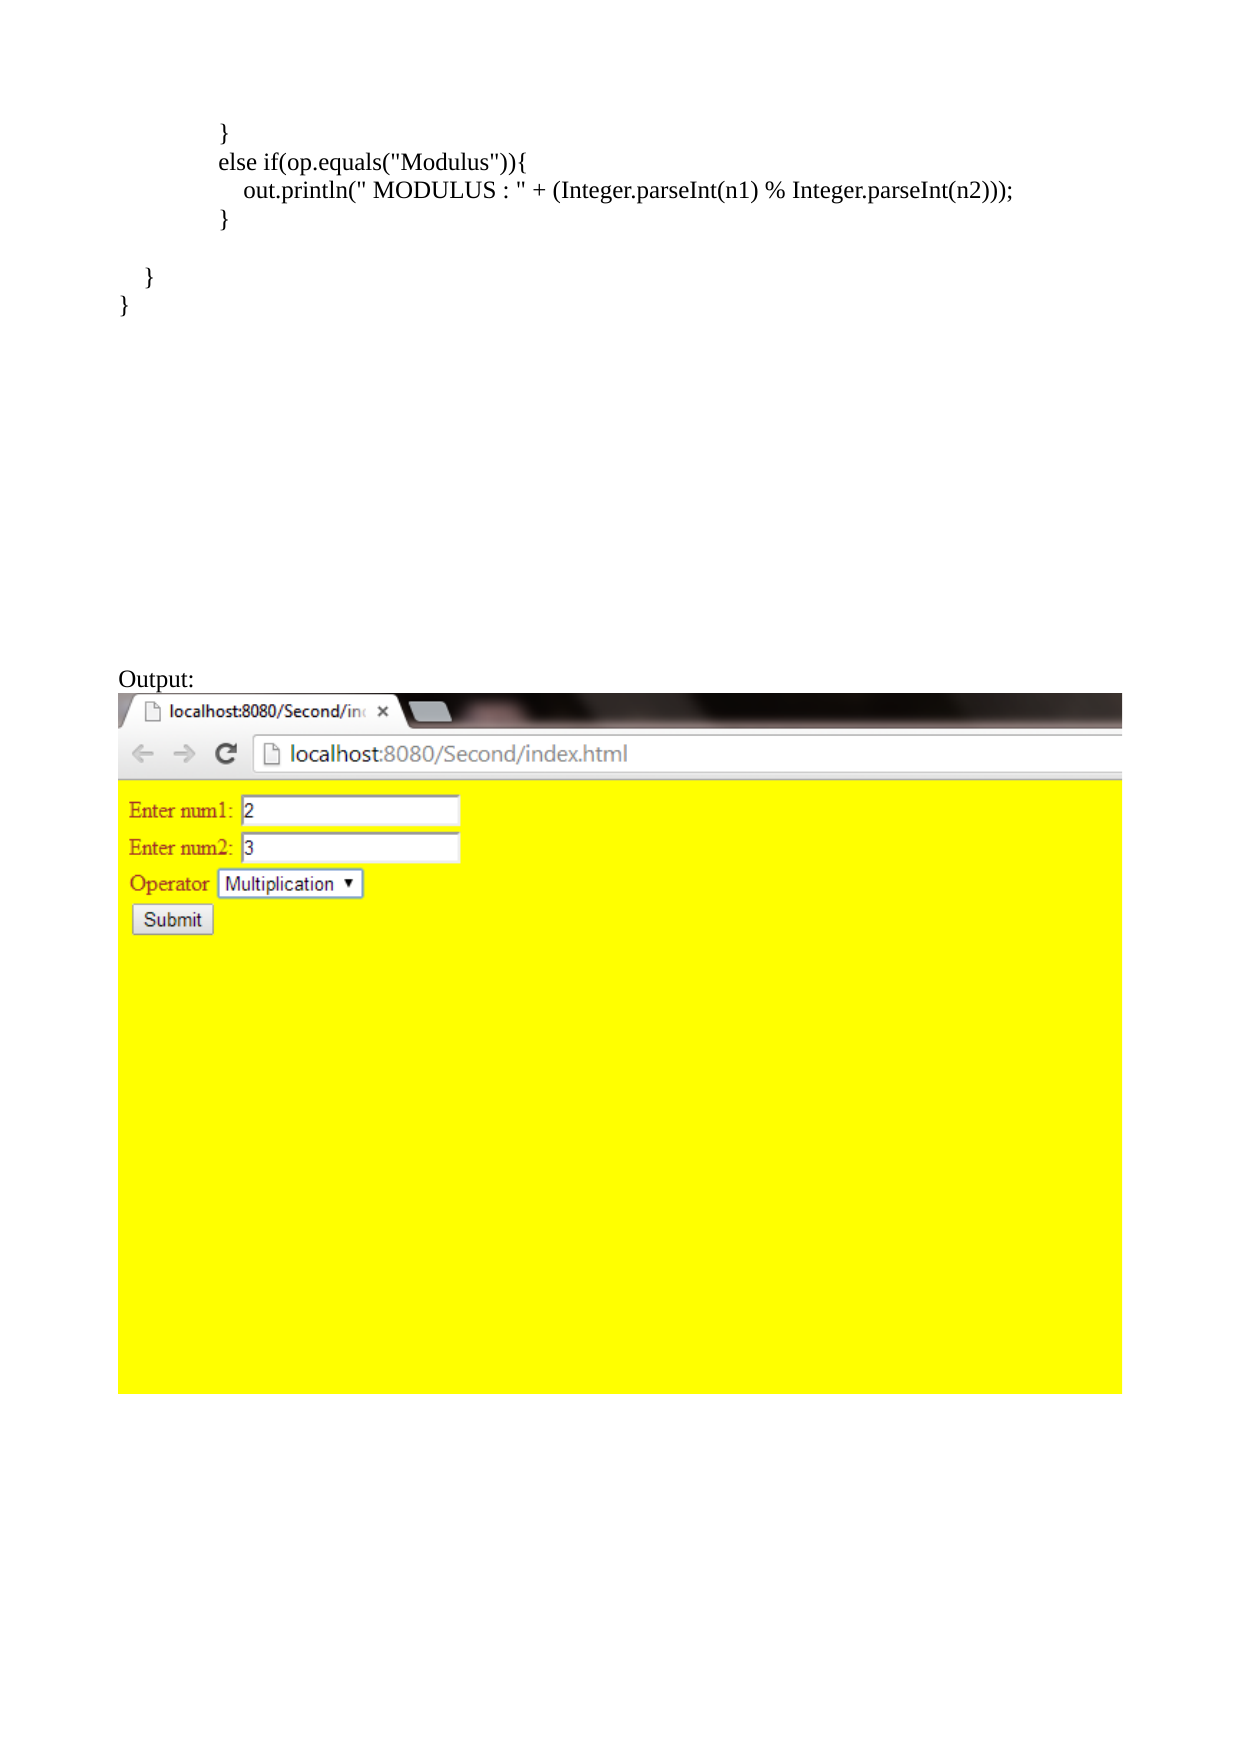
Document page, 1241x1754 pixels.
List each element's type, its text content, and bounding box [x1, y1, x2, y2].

text } [118, 262, 1122, 291]
text } [118, 204, 1122, 233]
text else if(op.equals("Modulus")){ [118, 147, 1122, 176]
picture [118, 693, 1123, 1394]
text } [118, 118, 1122, 147]
text out.println(" MODULUS : " + (Integer.parseInt(n1) % Integer.parseInt(n2))); [118, 176, 1122, 204]
text Output: [118, 664, 1122, 693]
text } [118, 291, 1122, 319]
